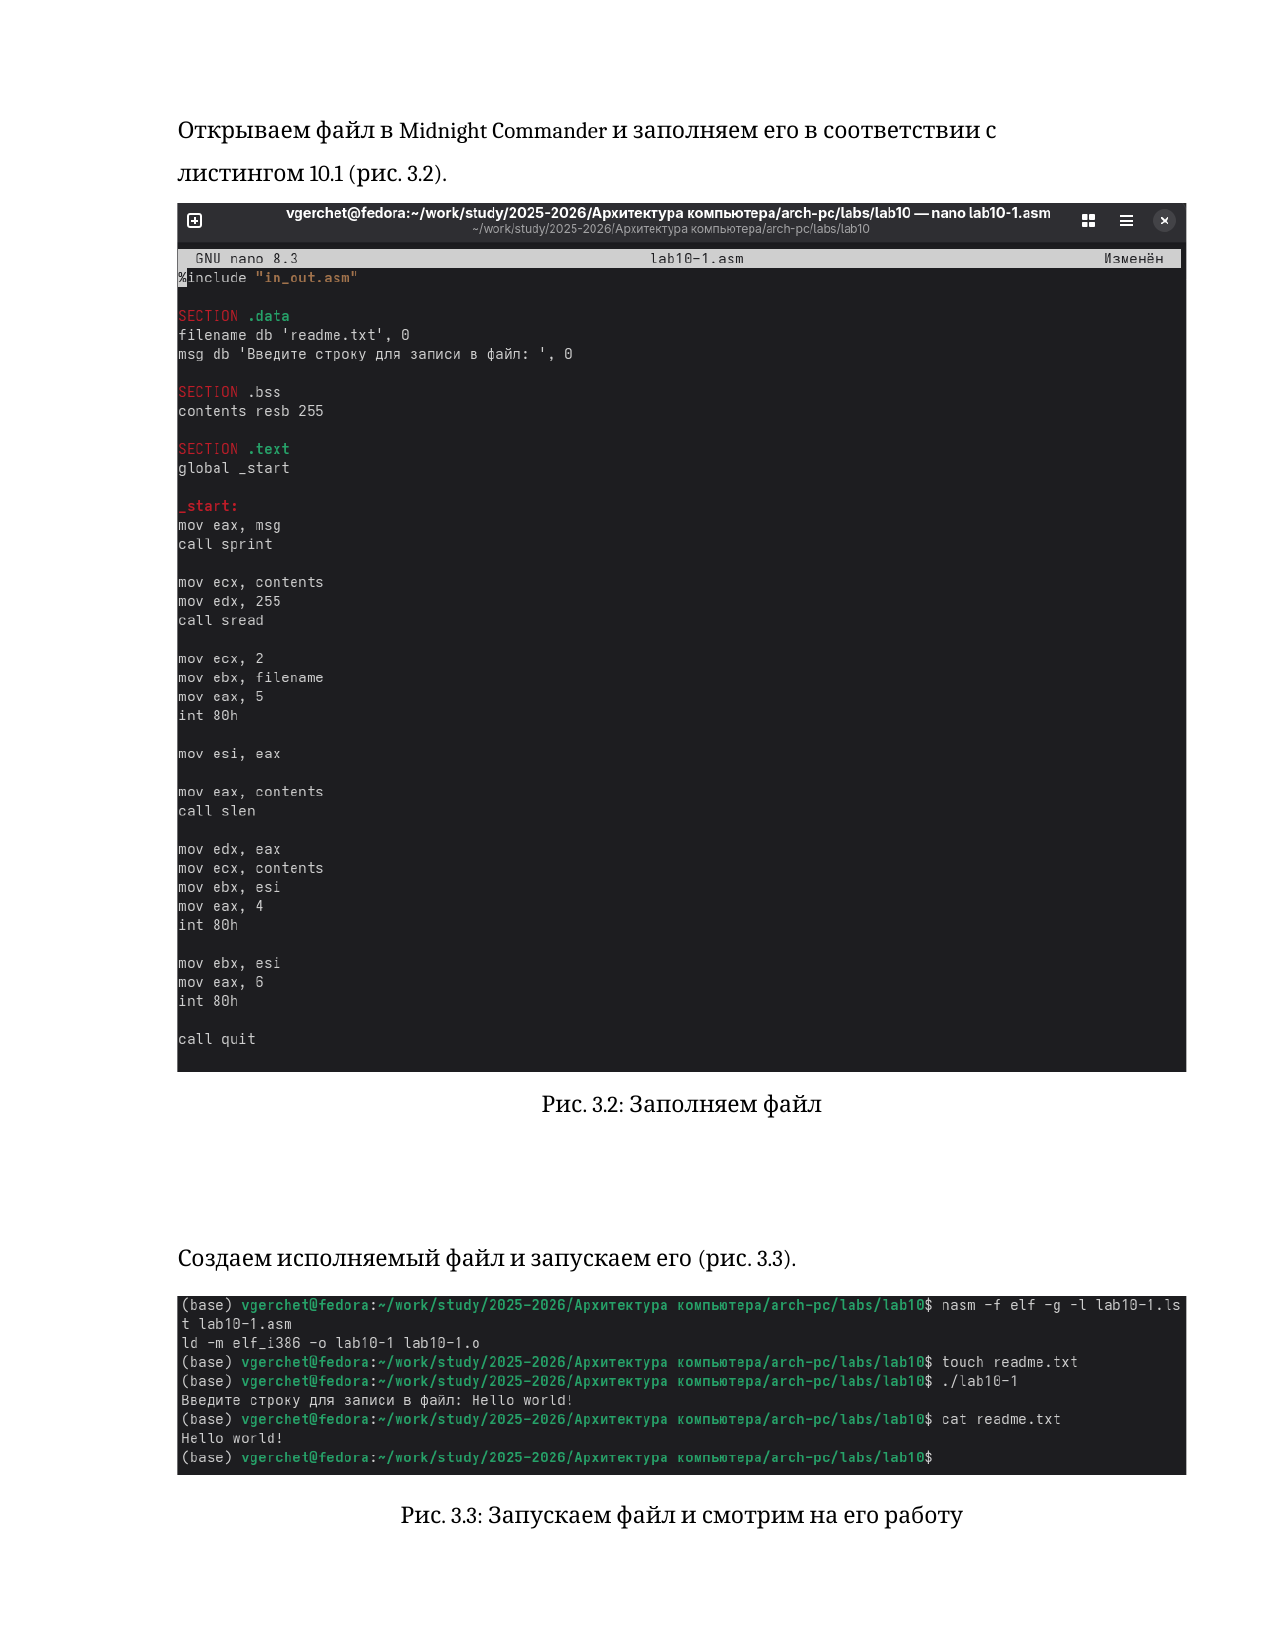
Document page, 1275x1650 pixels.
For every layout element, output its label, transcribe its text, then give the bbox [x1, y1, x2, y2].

text листингом 10.1 (рис. 3.2). [177, 161, 1186, 187]
picture [177, 203, 1187, 1072]
text Создаем исполняемый файл и запускаем его (рис. 3.3). [177, 1245, 1186, 1272]
text Рис. 3.3: Запускаем файл и смотрим на его работу [177, 1475, 1186, 1529]
text Открываем файл в Midnight Commander и заполняем его в соответствии с [177, 118, 1186, 144]
text Рис. 3.2: Заполняем файл [177, 1072, 1186, 1118]
picture [177, 1296, 1187, 1475]
